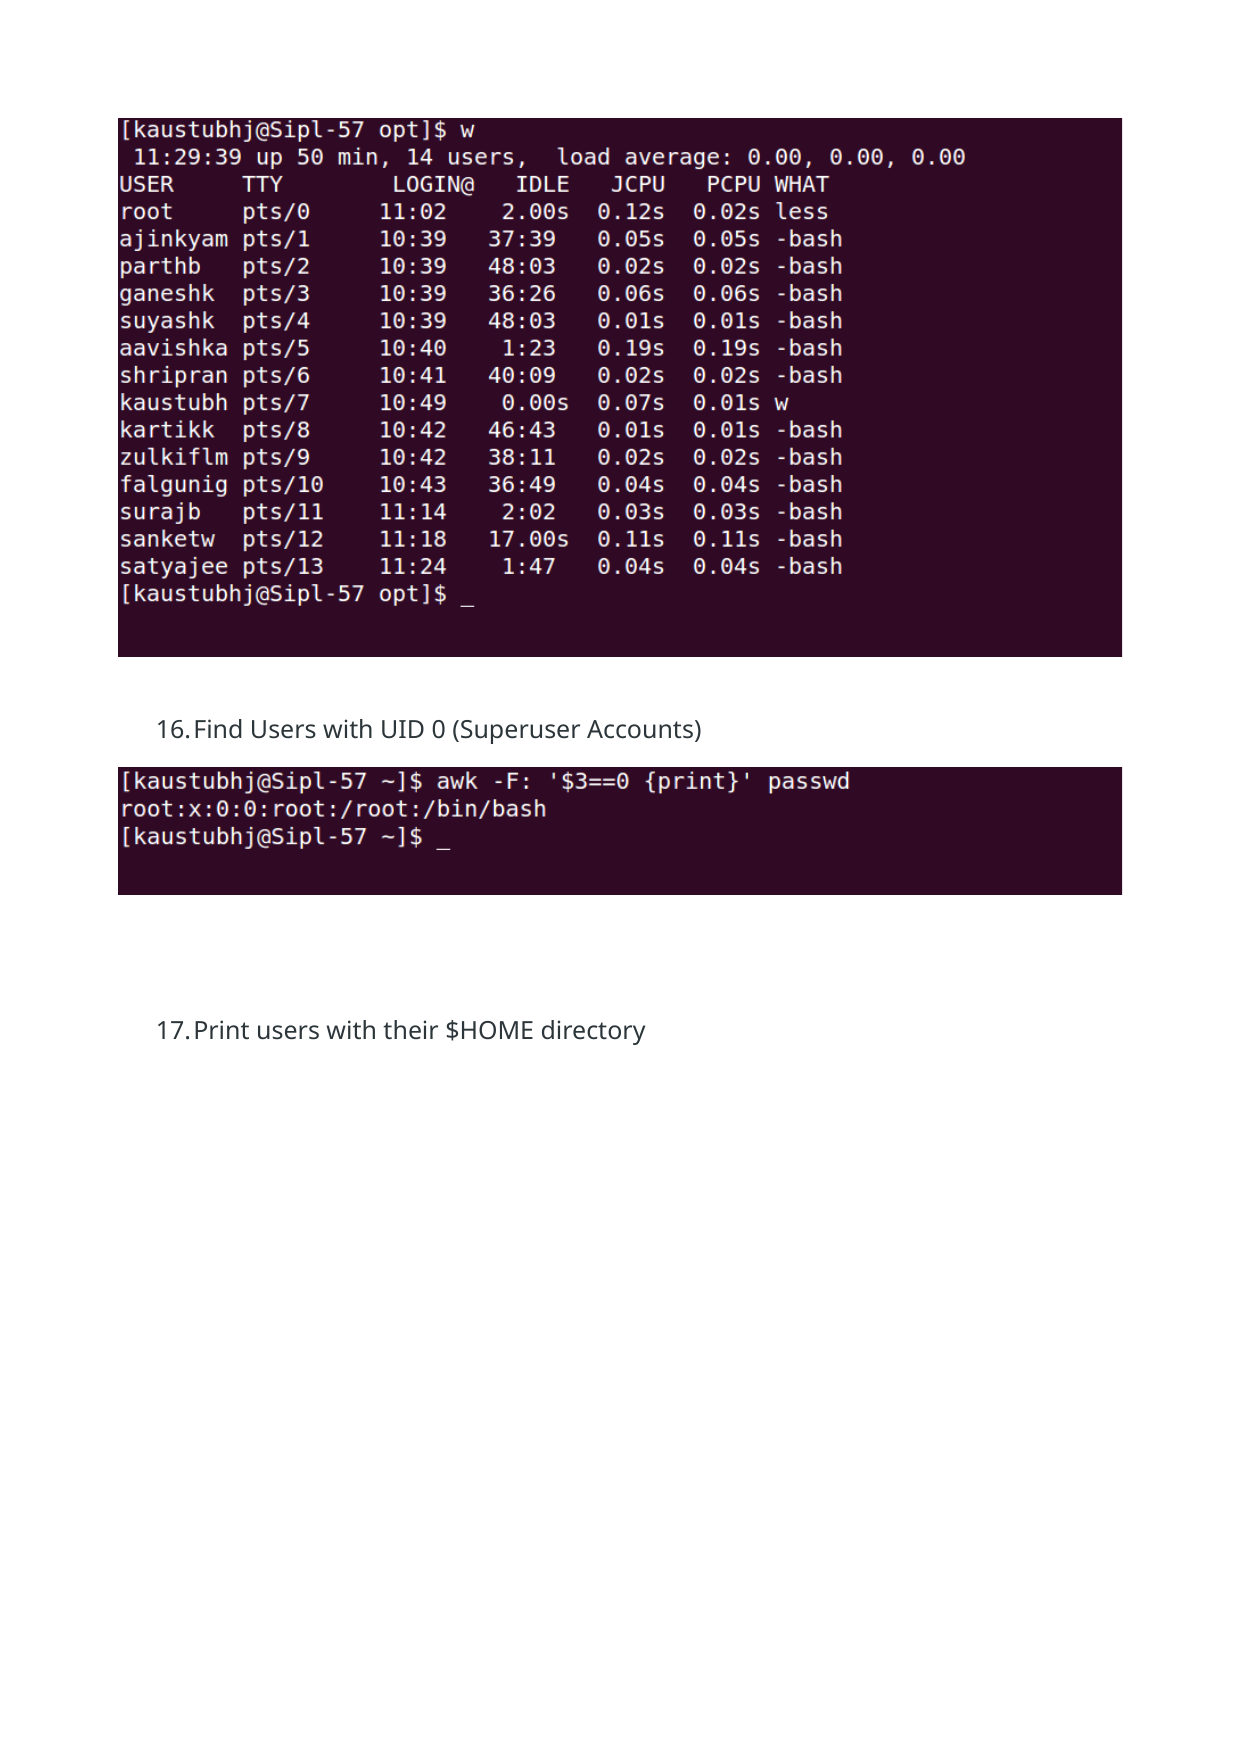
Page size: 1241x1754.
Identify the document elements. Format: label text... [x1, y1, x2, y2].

picture [118, 118, 1123, 657]
list Print users with their $HOME directory [156, 1012, 1122, 1046]
picture [118, 767, 1123, 895]
list Find Users with UID 0 (Superuser Accounts) [156, 712, 1122, 746]
